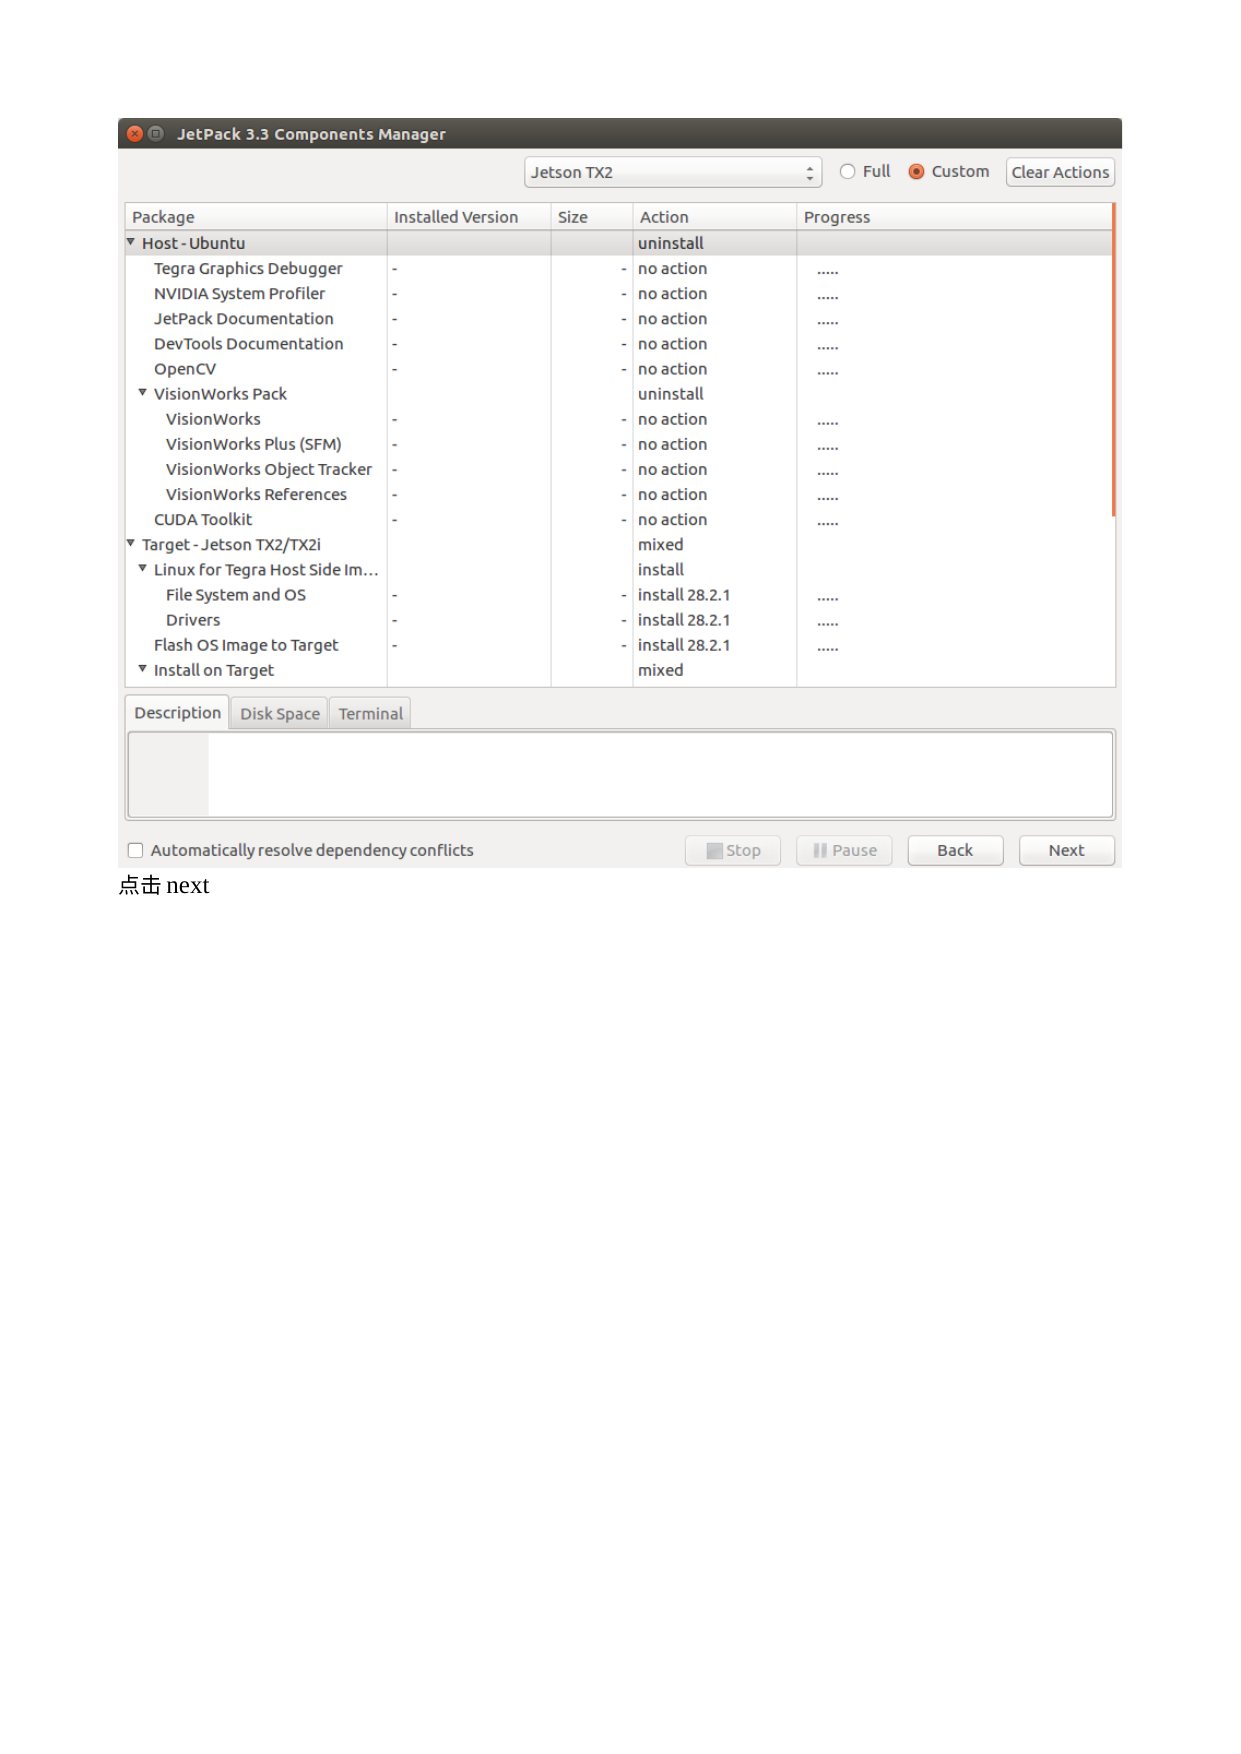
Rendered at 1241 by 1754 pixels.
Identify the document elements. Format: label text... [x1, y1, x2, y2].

picture [118, 118, 1123, 868]
text 点击next [118, 868, 1122, 899]
